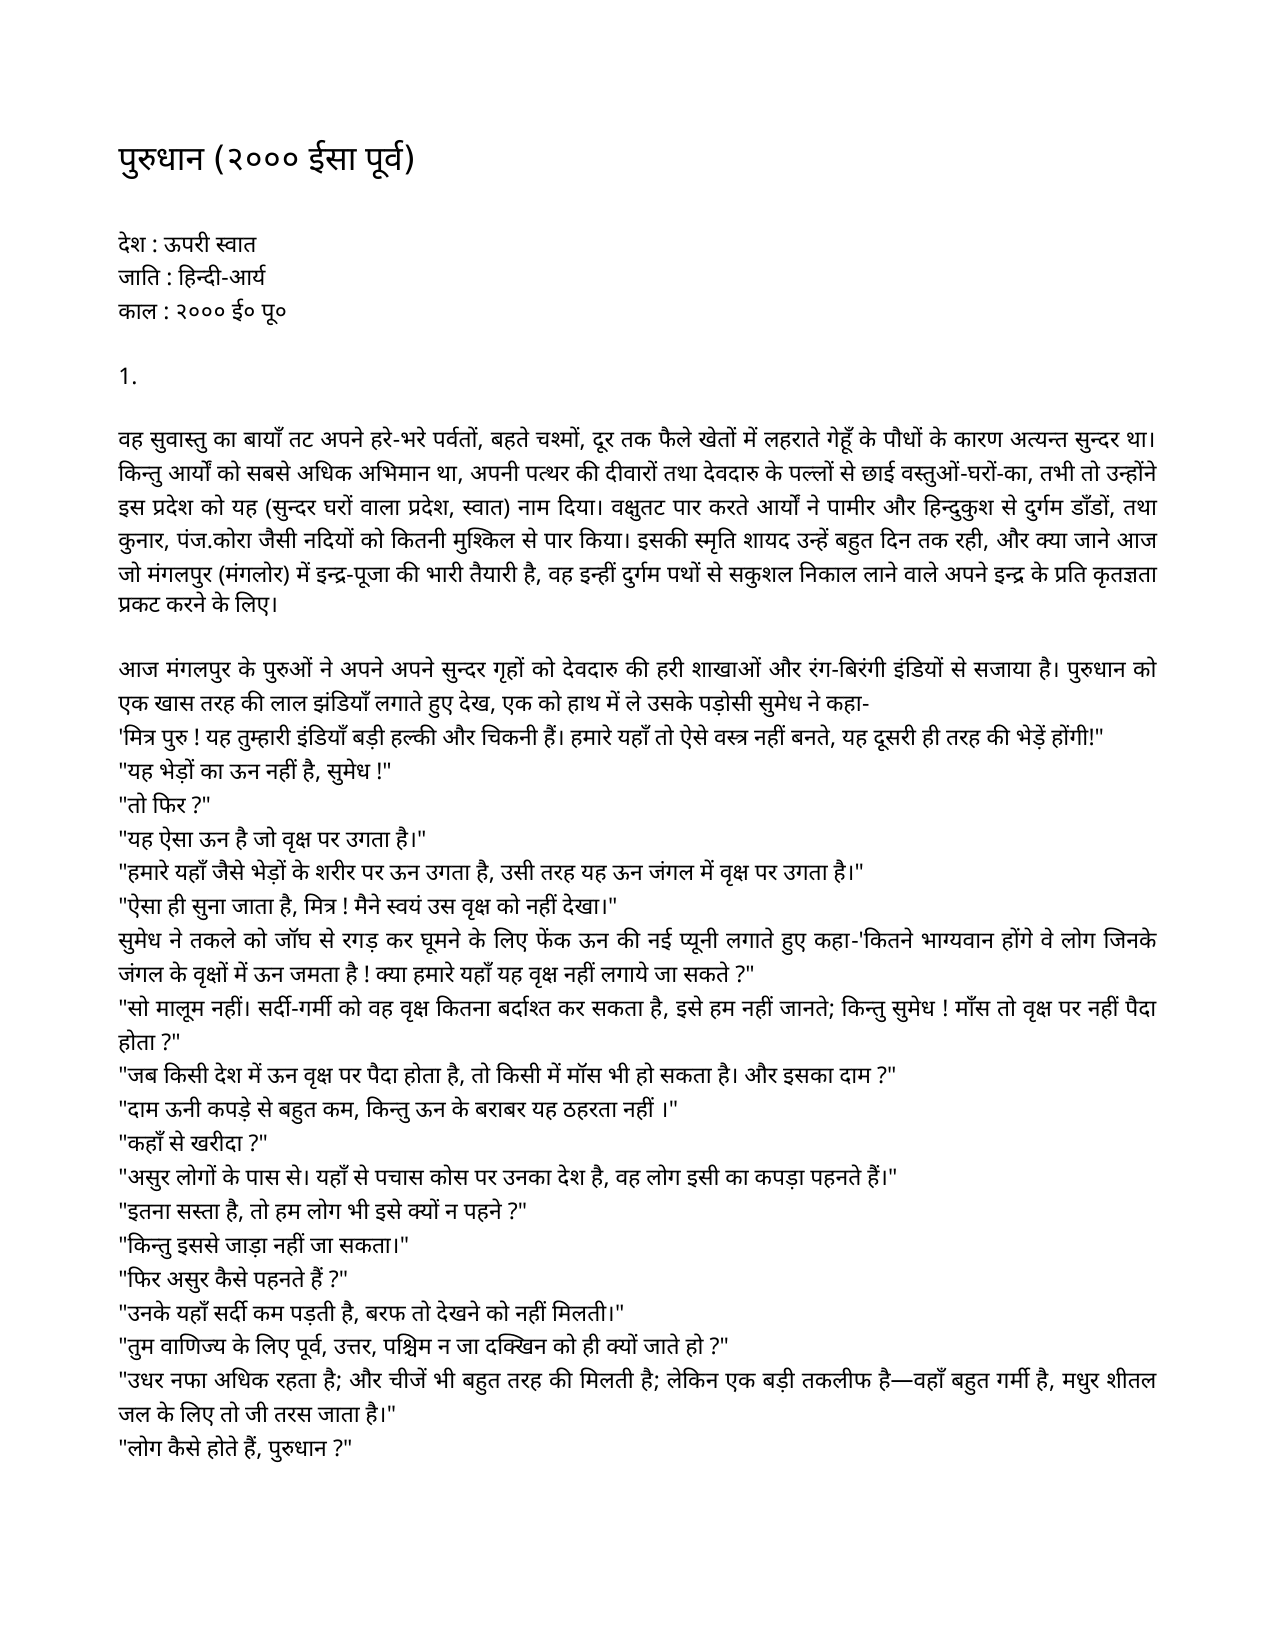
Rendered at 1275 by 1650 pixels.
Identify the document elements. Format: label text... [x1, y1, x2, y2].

text "तुम वाणिज्य के लिए पूर्व, उत्तर, पश्चिम न जा दक्खिन को ही क्यों जाते हो ?" [118, 1330, 1157, 1364]
text सुमेध ने तकले को जॉघ से रगड़ कर घूमने के लिए फेंक ऊन की नई प्यूनी लगाते हुए कहा-'कितने भाग्यवान होंगे वे लोग जिनके जंगल के वृक्षों में ऊन जमता है ! क्या हमारे यहाँ यह वृक्ष नहीं लगाये जा सकते ?" [118, 924, 1157, 992]
text "फिर असुर कैसे पहनते हैं ?" [118, 1263, 1157, 1296]
text "दाम ऊनी कपड़े से बहुत कम, किन्तु ऊन के बराबर यह ठहरता नहीं ।" [118, 1093, 1157, 1127]
text 'मित्र पुरु ! यह तुम्हारी इंडियाँ बड़ी हल्की और चिकनी हैं। हमारे यहाँ तो ऐसे वस्त्र नहीं बनते, यह दूसरी ही तरह की भेड़ें होंगी!" [118, 721, 1157, 755]
text "उनके यहाँ सर्दी कम पड़ती है, बरफ तो देखने को नहीं मिलती।" [118, 1296, 1157, 1330]
text "इतना सस्ता है, तो हम लोग भी इसे क्यों न पहने ?" [118, 1195, 1157, 1229]
text 1. [118, 360, 1157, 392]
text "यह भेड़ों का ऊन नहीं है, सुमेध !" [118, 755, 1157, 789]
text जाति : हिन्दी-आर्य [118, 261, 1157, 295]
text "कहाँ से खरीदा ?" [118, 1127, 1157, 1161]
text "यह ऐसा ऊन है जो वृक्ष पर उगता है।" [118, 822, 1157, 856]
subtitle पुरुधान (२००० ईसा पूर्व) [118, 139, 1157, 184]
text "ऐसा ही सुना जाता है, मित्र ! मैने स्वयं उस वृक्ष को नहीं देखा।" [118, 890, 1157, 924]
text "उधर नफा अधिक रहता है; और चीजें भी बहुत तरह की मिलती है; लेकिन एक बड़ी तकलीफ है—वहाँ बहुत गर्मी है, मधुर शीतल जल के लिए तो जी तरस जाता है।" [118, 1364, 1157, 1432]
text "हमारे यहाँ जैसे भेड़ों के शरीर पर ऊन उगता है, उसी तरह यह ऊन जंगल में वृक्ष पर उगता है।" [118, 856, 1157, 890]
text "किन्तु इससे जाड़ा नहीं जा सकता।" [118, 1229, 1157, 1263]
text "असुर लोगों के पास से। यहाँ से पचास कोस पर उनका देश है, वह लोग इसी का कपड़ा पहनते हैं।" [118, 1161, 1157, 1195]
text "तो फिर ?" [118, 789, 1157, 822]
text काल : २००० ई० पू० [118, 295, 1157, 329]
text "लोग कैसे होते हैं, पुरुधान ?" [118, 1432, 1157, 1466]
text वह सुवास्तु का बायाँ तट अपने हरे-भरे पर्वतों, बहते चश्मों, दूर तक फैले खेतों में लहराते गेहूँ के पौधों के कारण अत्यन्त सुन्दर था। किन्तु आर्यों को सबसे अधिक अभिमान था, अपनी पत्थर की दीवारों तथा देवदारु के पल्लों से छाई वस्तुओं-घरों-का, तभी तो उन्होंने इस प्रदेश को यह (सुन्दर घरों वाला प्रदेश, स्वात) नाम दिया। वक्षुतट पार करते आर्यों ने पामीर और हिन्दुकुश से दुर्गम डाँडों, तथा कुनार, पंज.कोरा जैसी नदियों को कितनी मुश्किल से पार किया। इसकी स्मृति शायद उन्हें बहुत दिन तक रही, और क्या जाने आज जो मंगलपुर (मंगलोर) में इन्द्र-पूजा की भारी तैयारी है, वह इन्हीं दुर्गम पथों से सकुशल निकाल लाने वाले अपने इन्द्र के प्रति कृतज्ञता प्रकट करने के लिए। [118, 423, 1157, 622]
text आज मंगलपुर के पुरुओं ने अपने अपने सुन्दर गृहों को देवदारु की हरी शाखाओं और रंग-बिरंगी इंडियों से सजाया है। पुरुधान को एक खास तरह की लाल झंडियाँ लगाते हुए देख, एक को हाथ में ले उसके पड़ोसी सुमेध ने कहा- [118, 653, 1157, 721]
text देश : ऊपरी स्वात [118, 227, 1157, 261]
text "जब किसी देश में ऊन वृक्ष पर पैदा होता है, तो किसी में मॉस भी हो सकता है। और इसका दाम ?" [118, 1059, 1157, 1093]
text "सो मालूम नहीं। सर्दी-गर्मी को वह वृक्ष कितना बर्दाश्त कर सकता है, इसे हम नहीं जानते; किन्तु सुमेध ! माँस तो वृक्ष पर नहीं पैदा होता ?" [118, 992, 1157, 1059]
